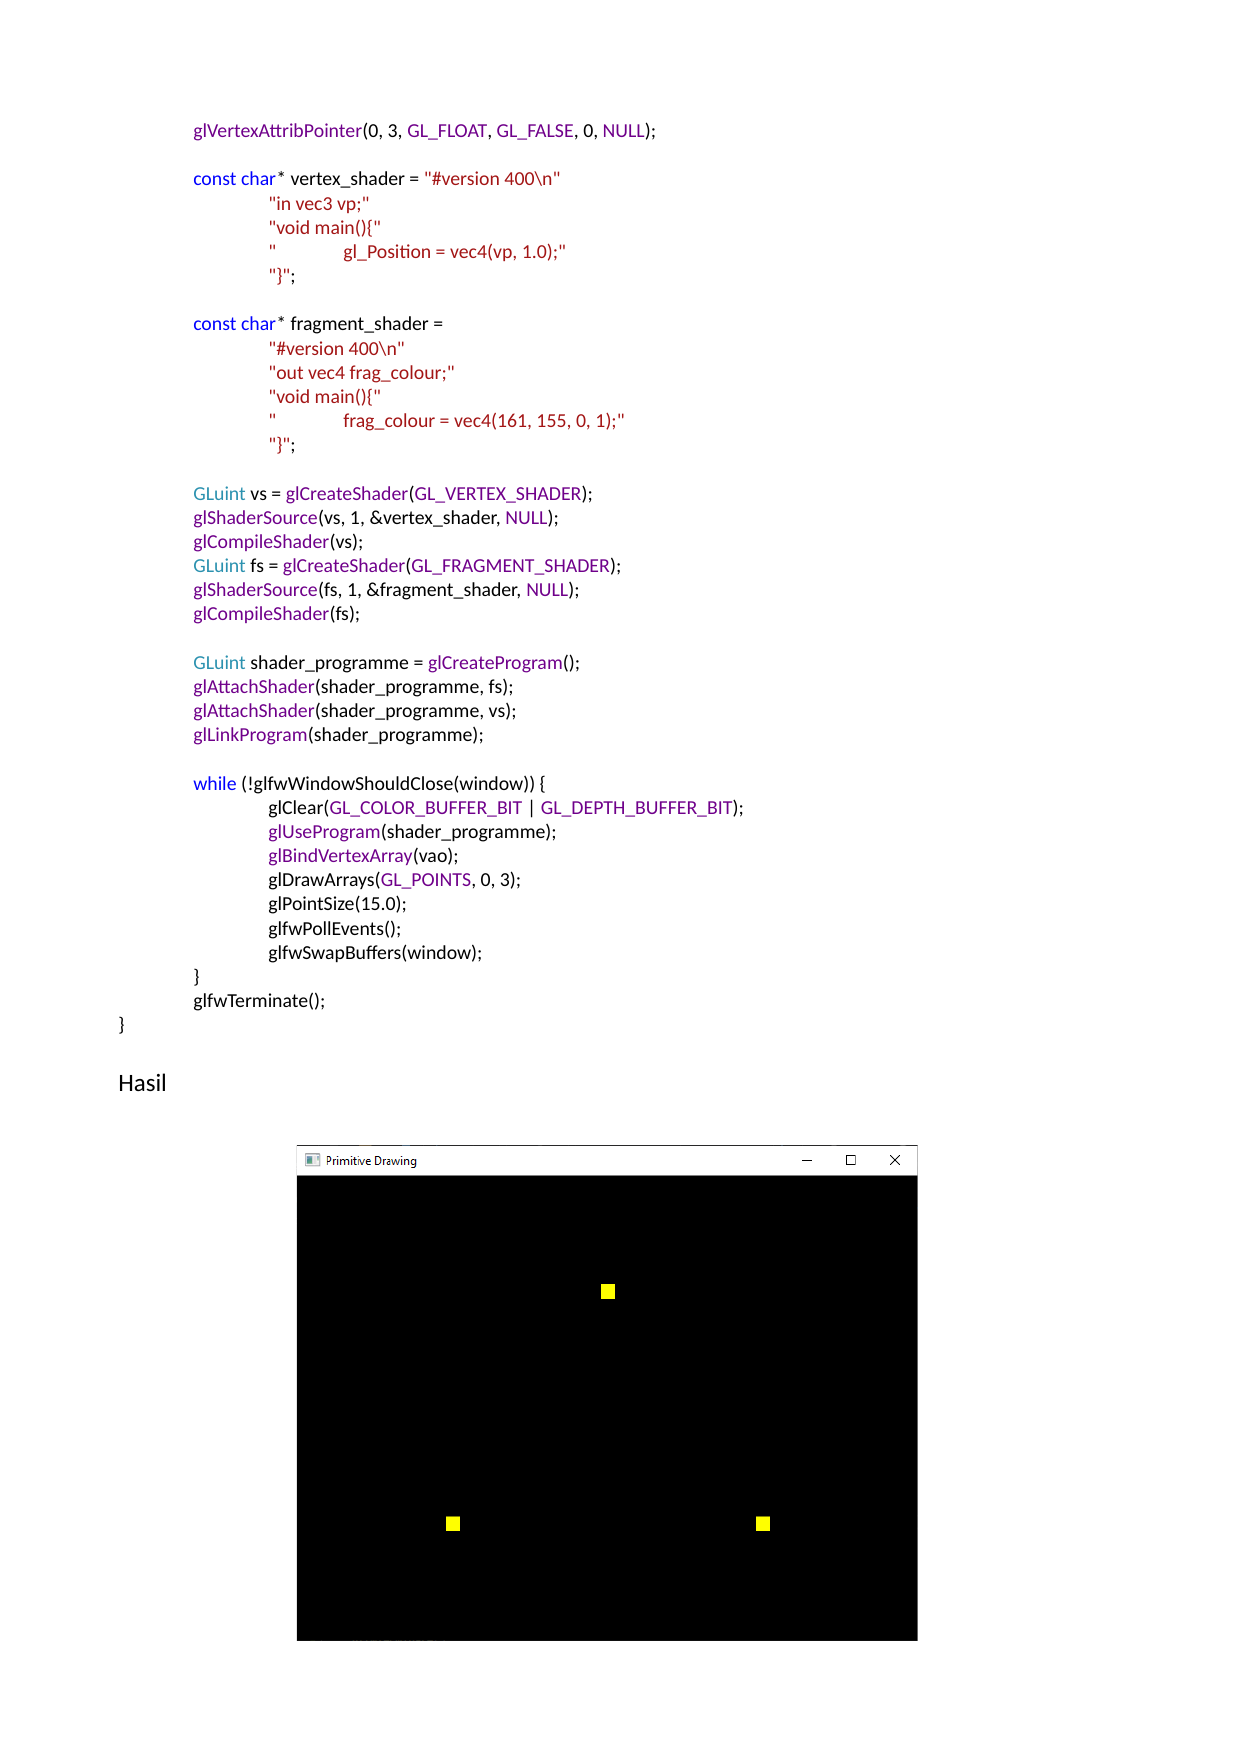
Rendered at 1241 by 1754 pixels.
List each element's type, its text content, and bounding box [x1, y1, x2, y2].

text glUseProgram(shader_programme); [118, 819, 1122, 843]
text GLuint fs = glCreateShader(GL_FRAGMENT_SHADER); [118, 553, 1122, 577]
text " frag_colour = vec4(161, 155, 0, 1);" [118, 408, 1122, 432]
text glfwSwapBuffers(window); [118, 940, 1122, 964]
text glDrawArrays(GL_POINTS, 0, 3); [118, 867, 1122, 891]
text glPointSize(15.0); [118, 891, 1122, 916]
text glfwTerminate(); [118, 988, 1122, 1012]
text glBindVertexArray(vao); [118, 843, 1122, 867]
text glCompileShader(vs); [118, 529, 1122, 553]
text glClear(GL_COLOR_BUFFER_BIT | GL_DEPTH_BUFFER_BIT); [118, 795, 1122, 819]
text " gl_Position = vec4(vp, 1.0);" [118, 239, 1122, 263]
text "}"; [118, 432, 1122, 456]
text glfwPollEvents(); [118, 916, 1122, 940]
text glAttachShader(shader_programme, fs); [118, 674, 1122, 698]
text "void main(){" [118, 384, 1122, 408]
text GLuint shader_programme = glCreateProgram(); [118, 650, 1122, 674]
text "#version 400\n" [118, 336, 1122, 360]
text const char* fragment_shader = [118, 311, 1122, 336]
picture [296, 1145, 918, 1641]
text while (!glfwWindowShouldClose(window)) { [118, 771, 1122, 795]
text glShaderSource(vs, 1, &vertex_shader, NULL); [118, 505, 1122, 529]
text "out vec4 frag_colour;" [118, 360, 1122, 384]
text "void main(){" [118, 215, 1122, 239]
text Hasil [118, 1067, 1122, 1097]
text glShaderSource(fs, 1, &fragment_shader, NULL); [118, 577, 1122, 601]
text glCompileShader(fs); [118, 601, 1122, 626]
text glVertexAttribPointer(0, 3, GL_FLOAT, GL_FALSE, 0, NULL); [118, 118, 1122, 142]
text } [118, 964, 1122, 988]
text const char* vertex_shader = "#version 400\n" [118, 166, 1122, 191]
text "in vec3 vp;" [118, 191, 1122, 215]
text GLuint vs = glCreateShader(GL_VERTEX_SHADER); [118, 481, 1122, 505]
text "}"; [118, 263, 1122, 287]
text glAttachShader(shader_programme, vs); [118, 698, 1122, 722]
text glLinkProgram(shader_programme); [118, 722, 1122, 746]
text } [118, 1012, 1122, 1036]
